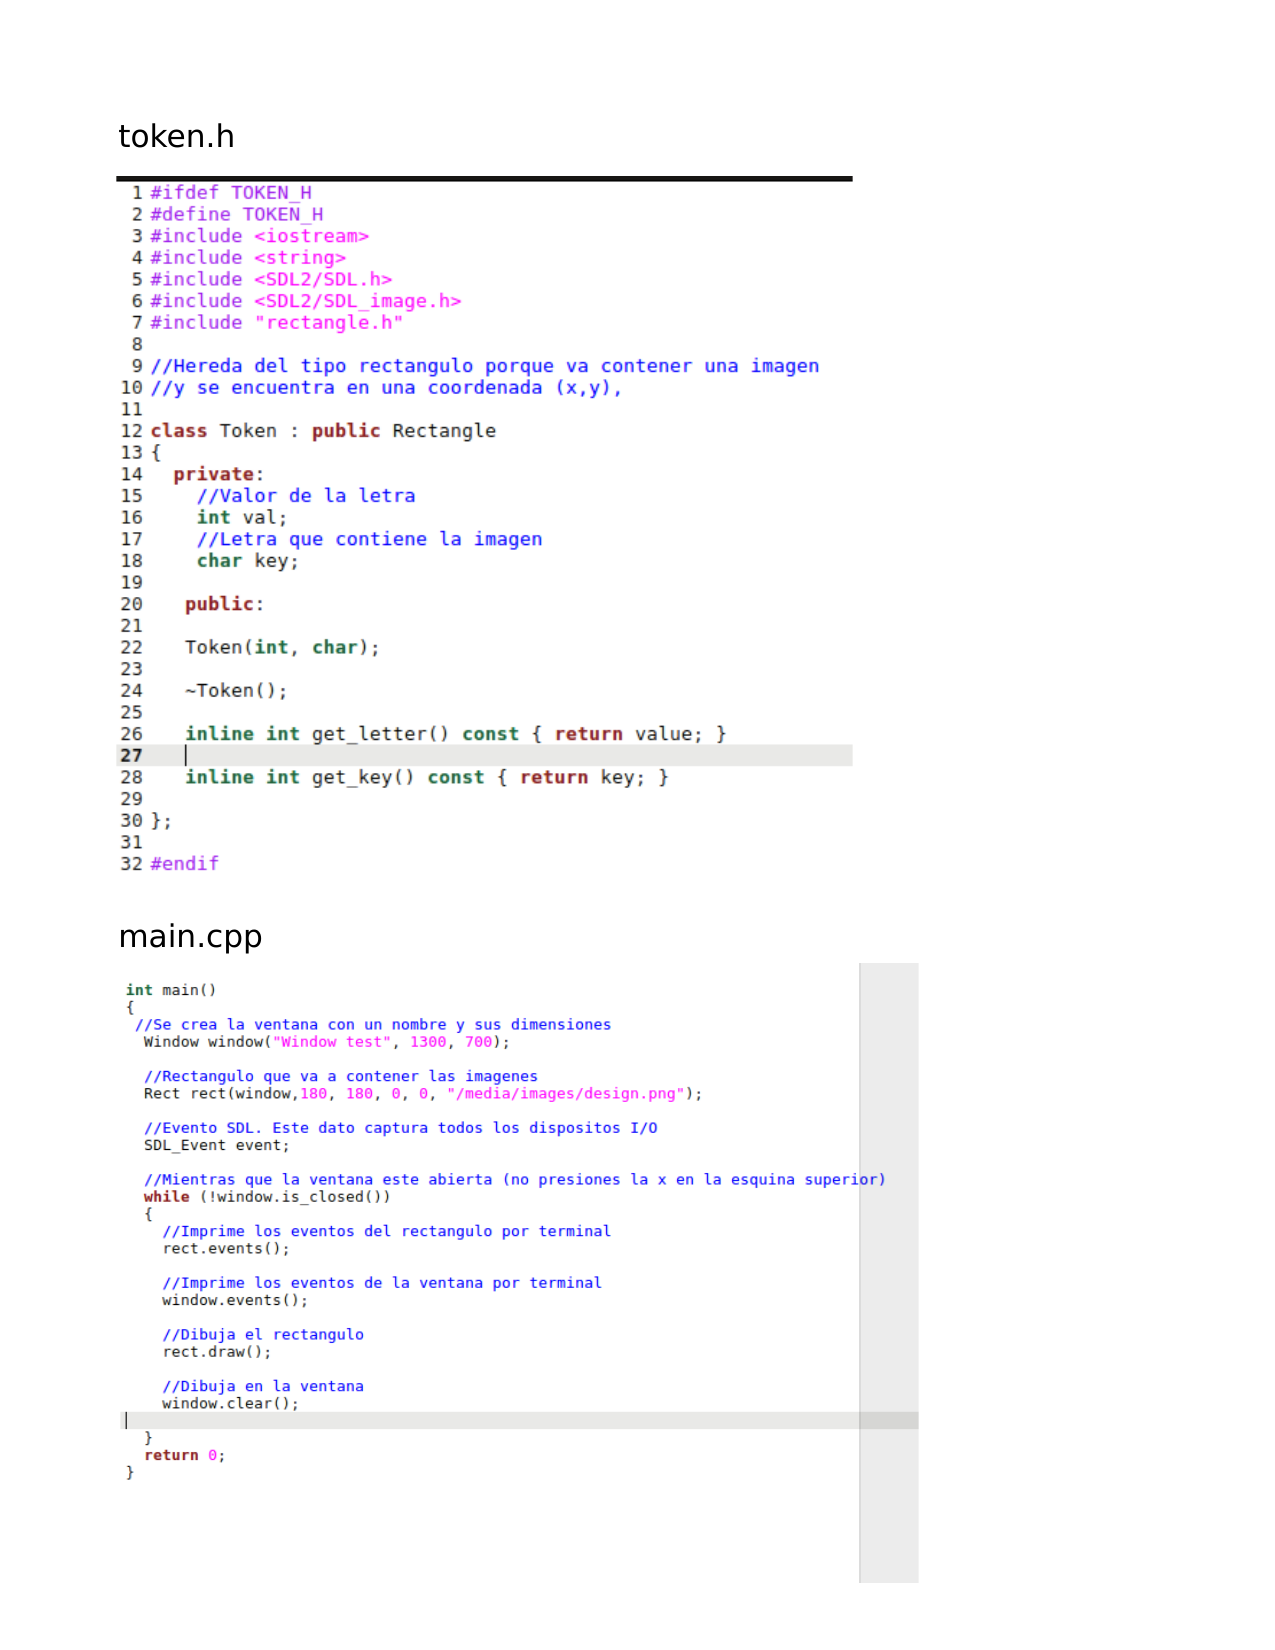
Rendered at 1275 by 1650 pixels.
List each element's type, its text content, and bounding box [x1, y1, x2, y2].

text token.h [118, 118, 1157, 154]
text main.cpp [118, 918, 1157, 954]
picture [116, 176, 853, 889]
picture [120, 963, 919, 1583]
